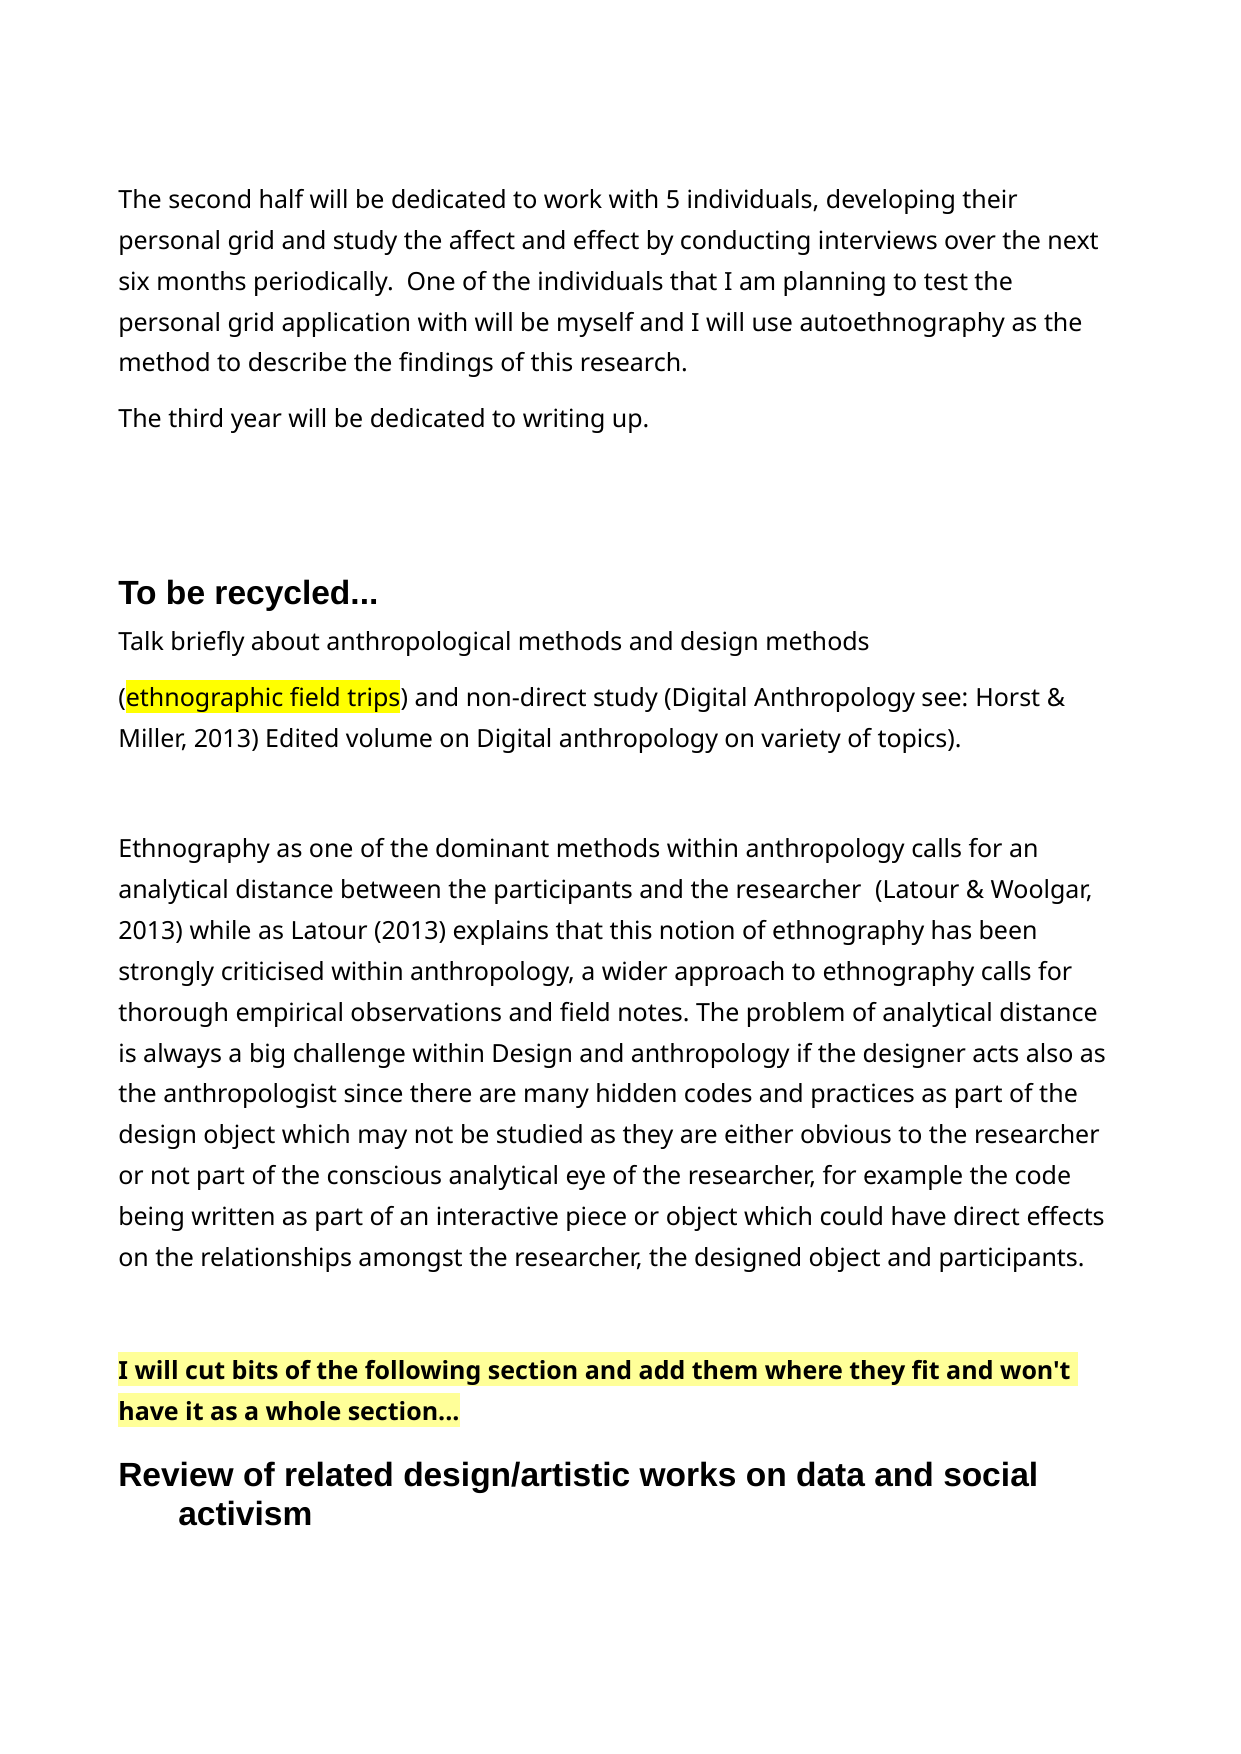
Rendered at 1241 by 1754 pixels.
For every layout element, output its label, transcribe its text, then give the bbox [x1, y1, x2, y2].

text I will cut bits of the following section and add them where they fit and won't have it as a whole section... [118, 1352, 1122, 1427]
subtitle Review of related design/artistic works on data and social activism [118, 1455, 1122, 1532]
text Talk briefly about anthropological methods and design methods [118, 624, 1122, 658]
text (ethnographic field trips) and non-direct study (Digital Anthropology see: Horst & Miller, 2013) Edited volume on Digital anthropology on variety of topics). [118, 679, 1122, 754]
text Ethnography as one of the dominant methods within anthropology calls for an analytical distance between the participants and the researcher (Latour & Woolgar, 2013) while as Latour (2013) explains that this notion of ethnography has been strongly criticised within anthropology, a wider approach to ethnography calls for thorough empirical observations and field notes. The problem of analytical distance is always a big challenge within Design and anthropology if the designer acts also as the anthropologist since there are many hidden codes and practices as part of the design object which may not be studied as they are either obvious to the researcher or not part of the conscious analytical eye of the researcher, for example the code being written as part of an interactive piece or object which could have direct effects on the relationships amongst the researcher, the designed object and participants. [118, 831, 1122, 1273]
text The second half will be dedicated to work with 5 individuals, developing their personal grid and study the affect and effect by conducting interviews over the next six months periodically. One of the individuals that I am planning to test the personal grid application with will be myself and I will use autoethnography as the method to describe the findings of this research. [118, 182, 1122, 379]
text The third year will be dedicated to writing up. [118, 400, 1122, 434]
subtitle To be recycled... [118, 573, 1122, 612]
